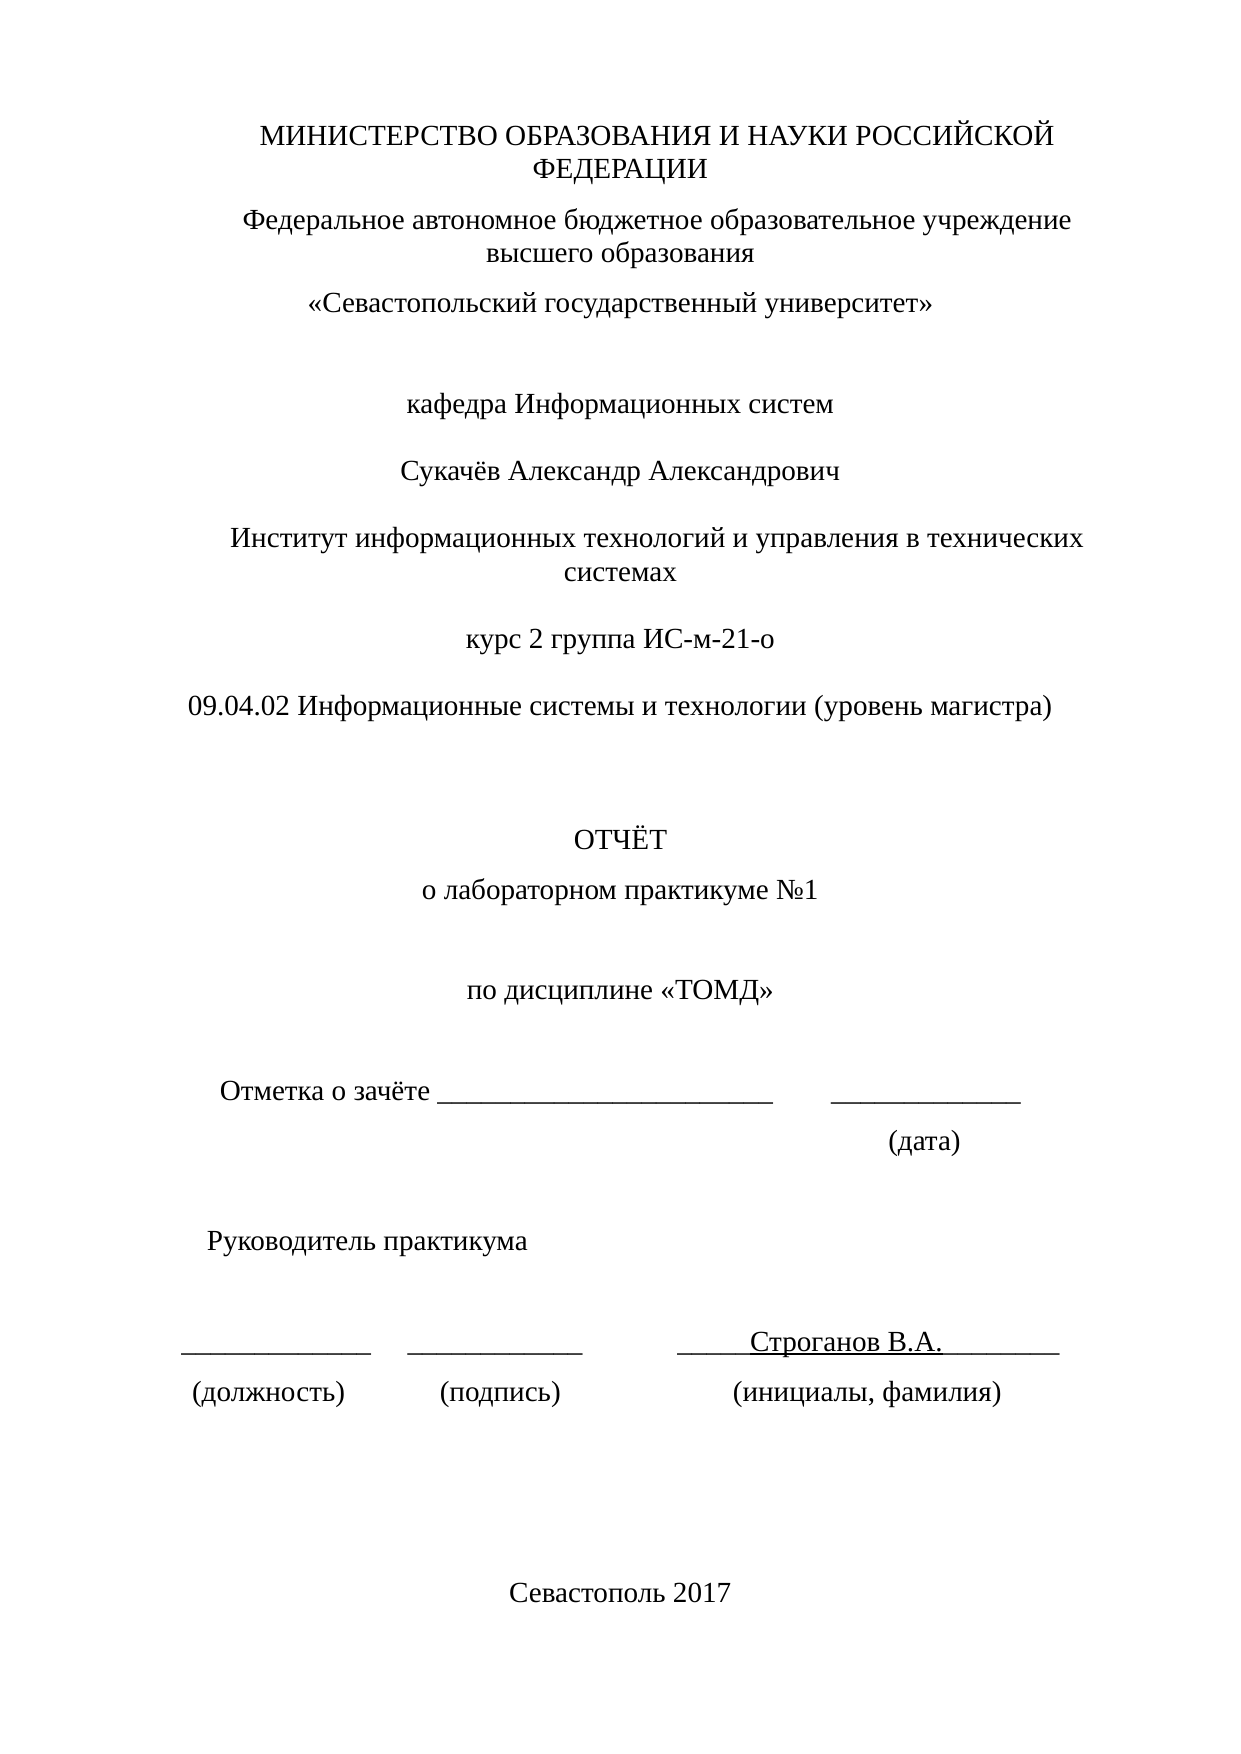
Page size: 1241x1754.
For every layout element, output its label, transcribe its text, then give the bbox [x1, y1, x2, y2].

text Севастополь 2017 [118, 1575, 1122, 1608]
text (должность) (подпись) (инициалы, фамилия) [118, 1374, 1122, 1408]
text _____________ ____________ _____Строганов В.А.________ [118, 1324, 1122, 1357]
text о лабораторном практикуме №1 [118, 872, 1122, 906]
text Руководитель практикума [118, 1223, 1122, 1257]
text МИНИСТЕРСТВО ОБРАЗОВАНИЯ И НАУКИ РОССИЙСКОЙ ФЕДЕРАЦИИ [118, 118, 1122, 185]
text по дисциплине «ТОМД» [118, 972, 1122, 1006]
text ОТЧЁТ [118, 822, 1122, 855]
text (дата) [118, 1123, 1122, 1157]
text Федеральное автономное бюджетное образовательное учреждение высшего образования [118, 202, 1122, 269]
text кафедра Информационных систем [118, 386, 1122, 419]
text Отметка о зачёте _______________________ _____________ [118, 1073, 1122, 1106]
text курс 2 группа ИС-м-21-о [118, 621, 1122, 654]
text Сукачёв Александр Александрович [118, 453, 1122, 487]
text 09.04.02 Информационные системы и технологии (уровень магистра) [118, 688, 1122, 721]
text Институт информационных технологий и управления в технических системах [118, 520, 1122, 587]
text «Севастопольский государственный университет» [118, 286, 1122, 319]
